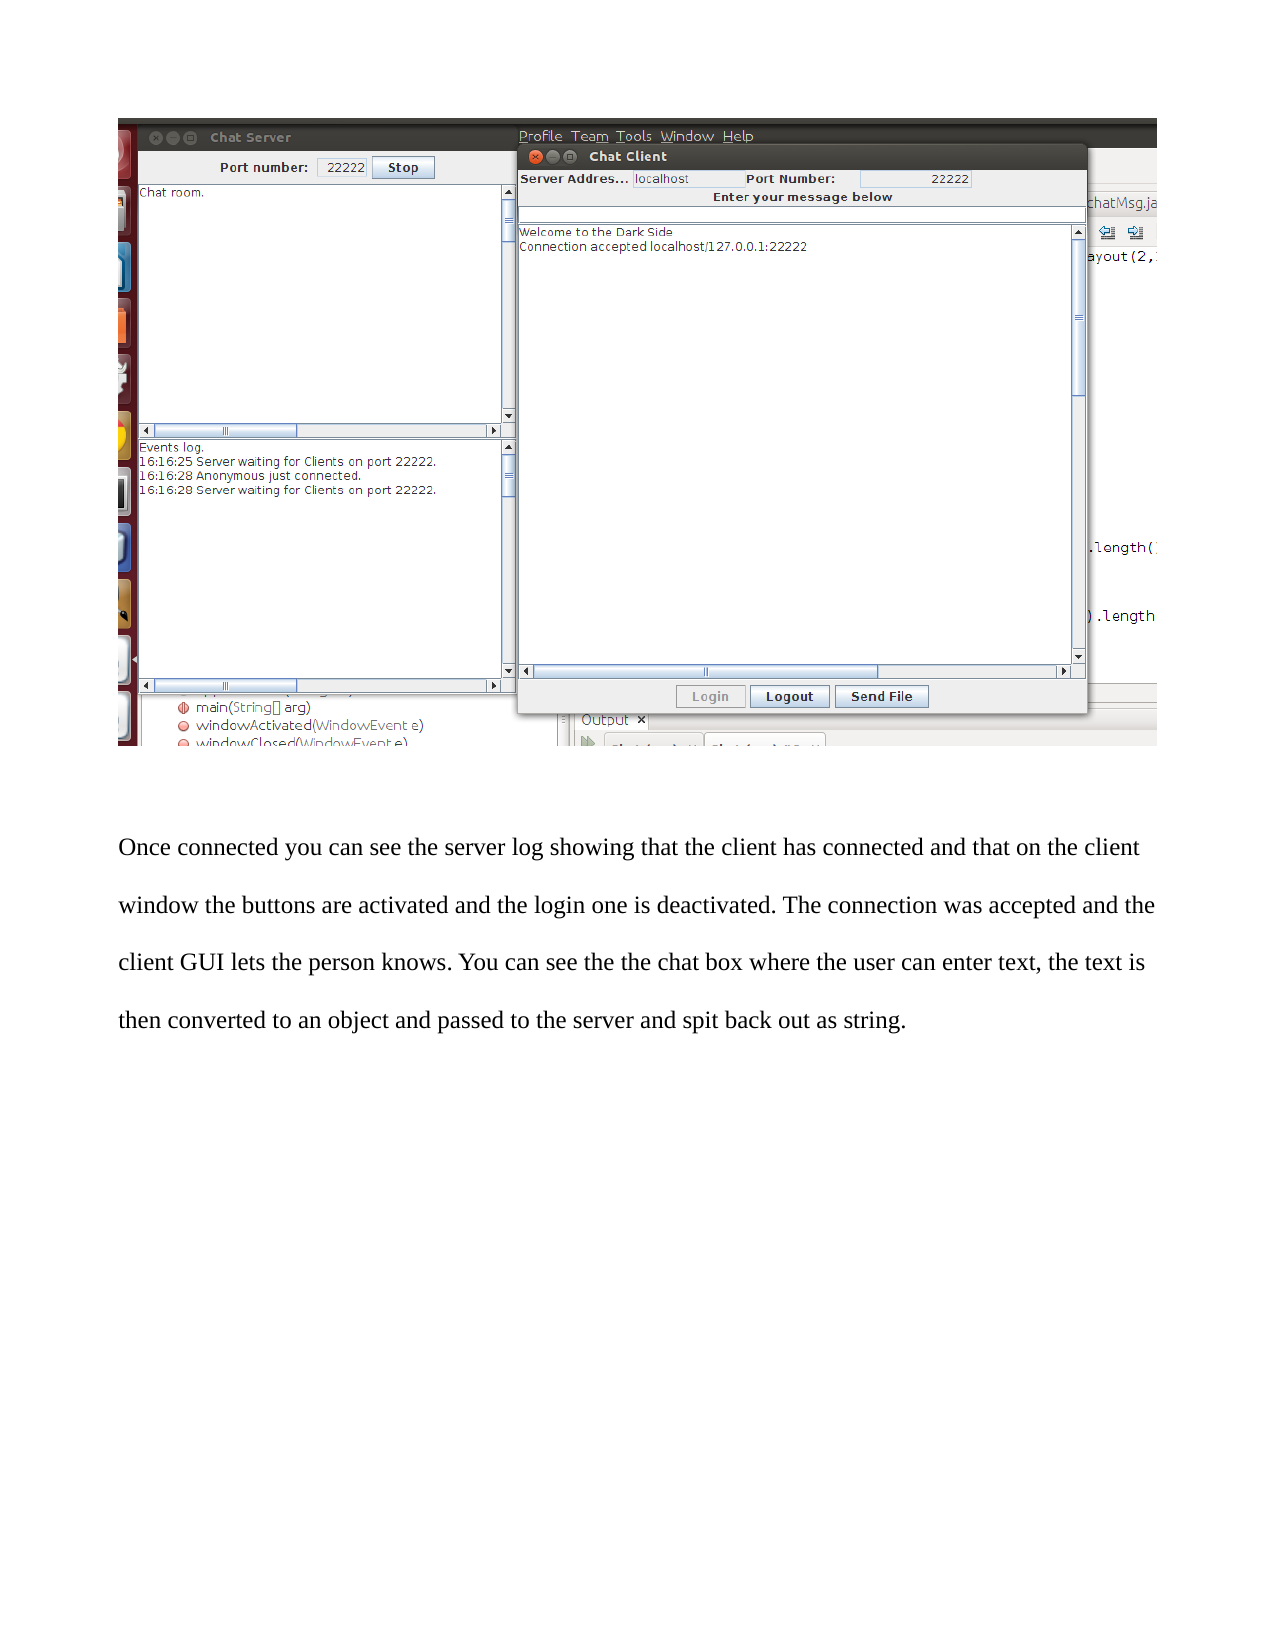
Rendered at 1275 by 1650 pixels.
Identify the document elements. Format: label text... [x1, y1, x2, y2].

text Once connected you can see the server log showing that the client has connected and that on the client window the buttons are activated and the login one is deactivated. The connection was accepted and the client GUI lets the person knows. You can see the the chat box where the user can enter text, the text is then converted to an object and passed to the server and spit back out as string. [118, 832, 1157, 1033]
picture [118, 118, 1157, 746]
